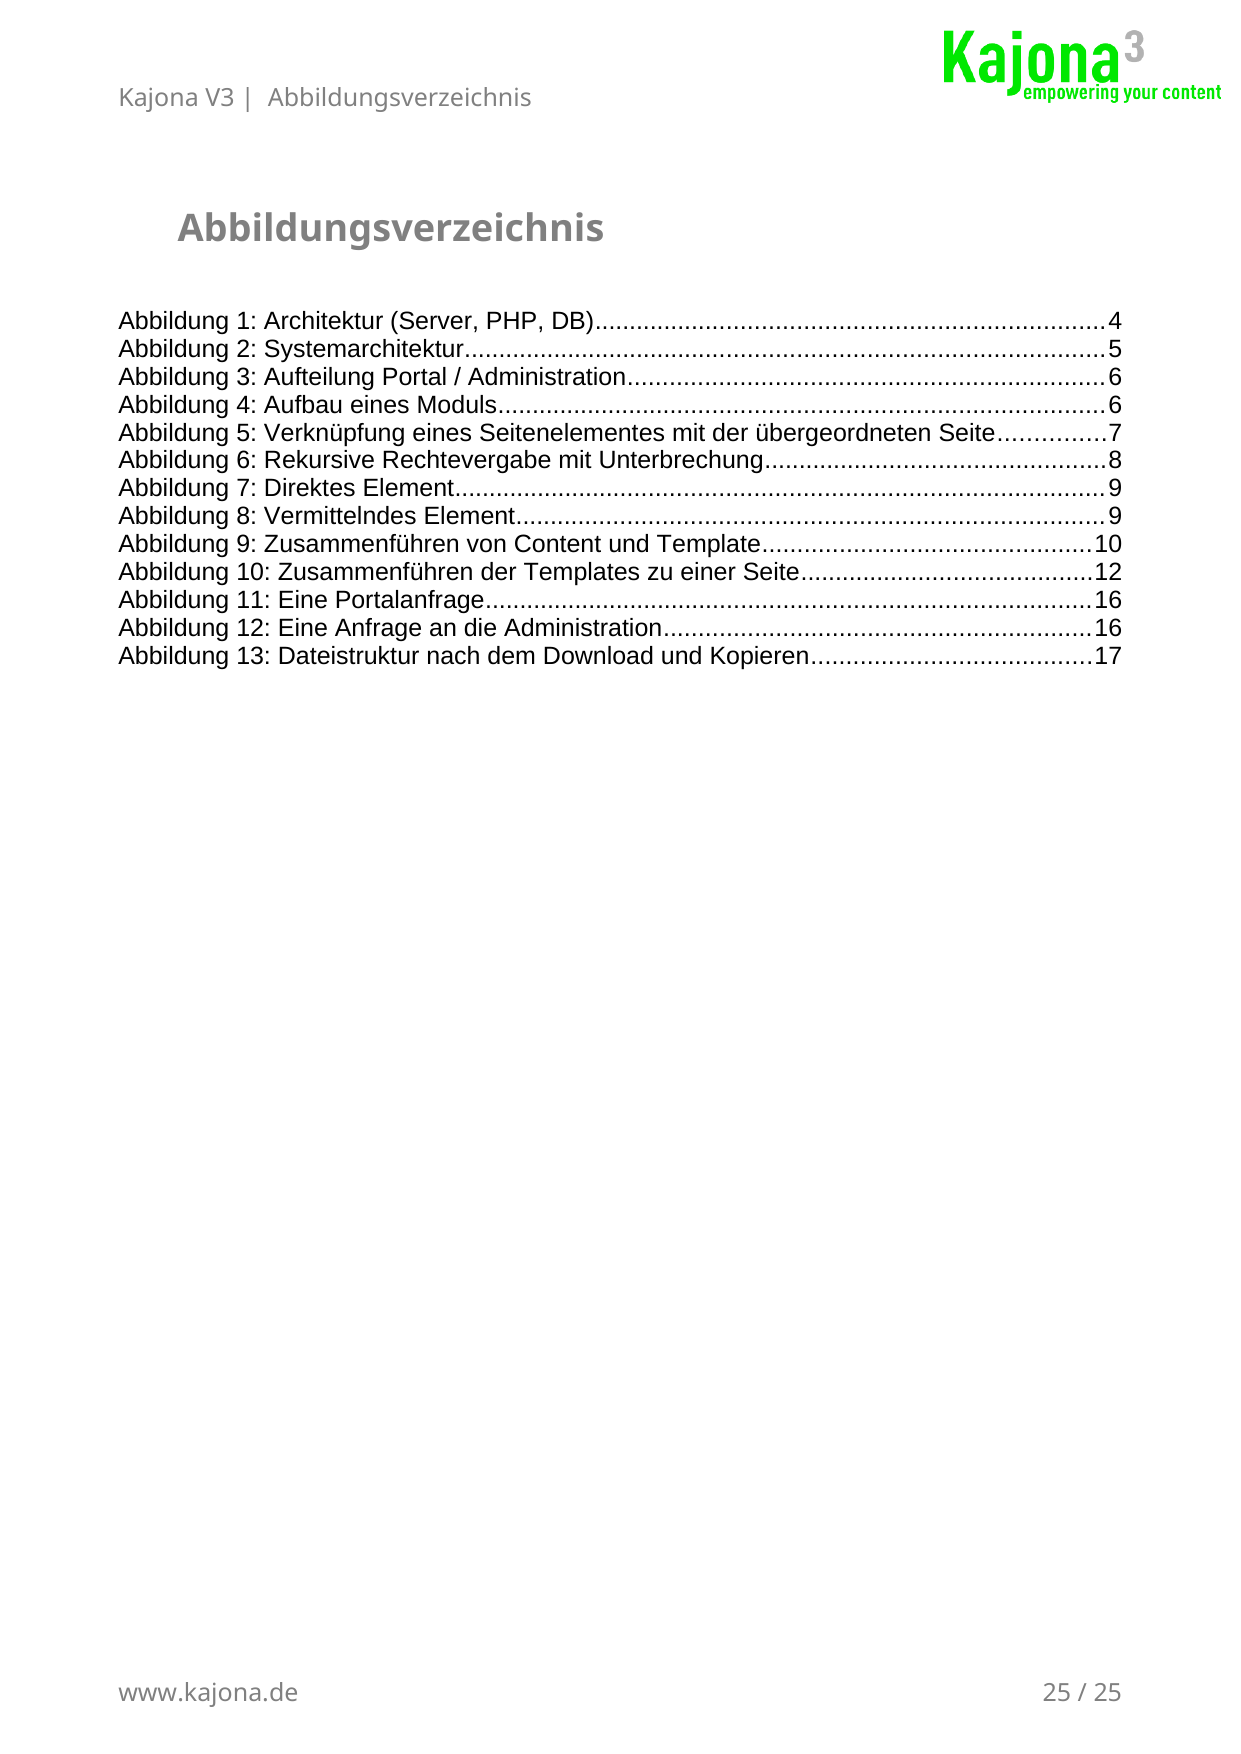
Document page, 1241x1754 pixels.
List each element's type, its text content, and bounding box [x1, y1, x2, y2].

text Abbildung 9: Zusammenführen von Content und Template 10 [118, 530, 1122, 558]
text Abbildung 2: Systemarchitektur 5 [118, 335, 1122, 363]
text Abbildung 13: Dateistruktur nach dem Download und Kopieren 17 [118, 642, 1122, 670]
text Abbildung 7: Direktes Element 9 [118, 474, 1122, 502]
text Abbildung 6: Rekursive Rechtevergabe mit Unterbrechung 8 [118, 446, 1122, 474]
text Abbildung 10: Zusammenführen der Templates zu einer Seite 12 [118, 558, 1122, 586]
text Abbildung 3: Aufteilung Portal / Administration 6 [118, 363, 1122, 391]
subtitle Abbildungsverzeichnis [118, 201, 1122, 253]
text Abbildung 8: Vermittelndes Element 9 [118, 502, 1122, 530]
text Abbildung 11: Eine Portalanfrage 16 [118, 586, 1122, 614]
text Abbildung 4: Aufbau eines Moduls 6 [118, 391, 1122, 418]
text Abbildung 12: Eine Anfrage an die Administration 16 [118, 614, 1122, 642]
picture [944, 30, 1221, 103]
text Abbildung 1: Architektur (Server, PHP, DB) 4 [118, 307, 1122, 335]
text Abbildung 5: Verknüpfung eines Seitenelementes mit der übergeordneten Seite 7 [118, 418, 1122, 446]
